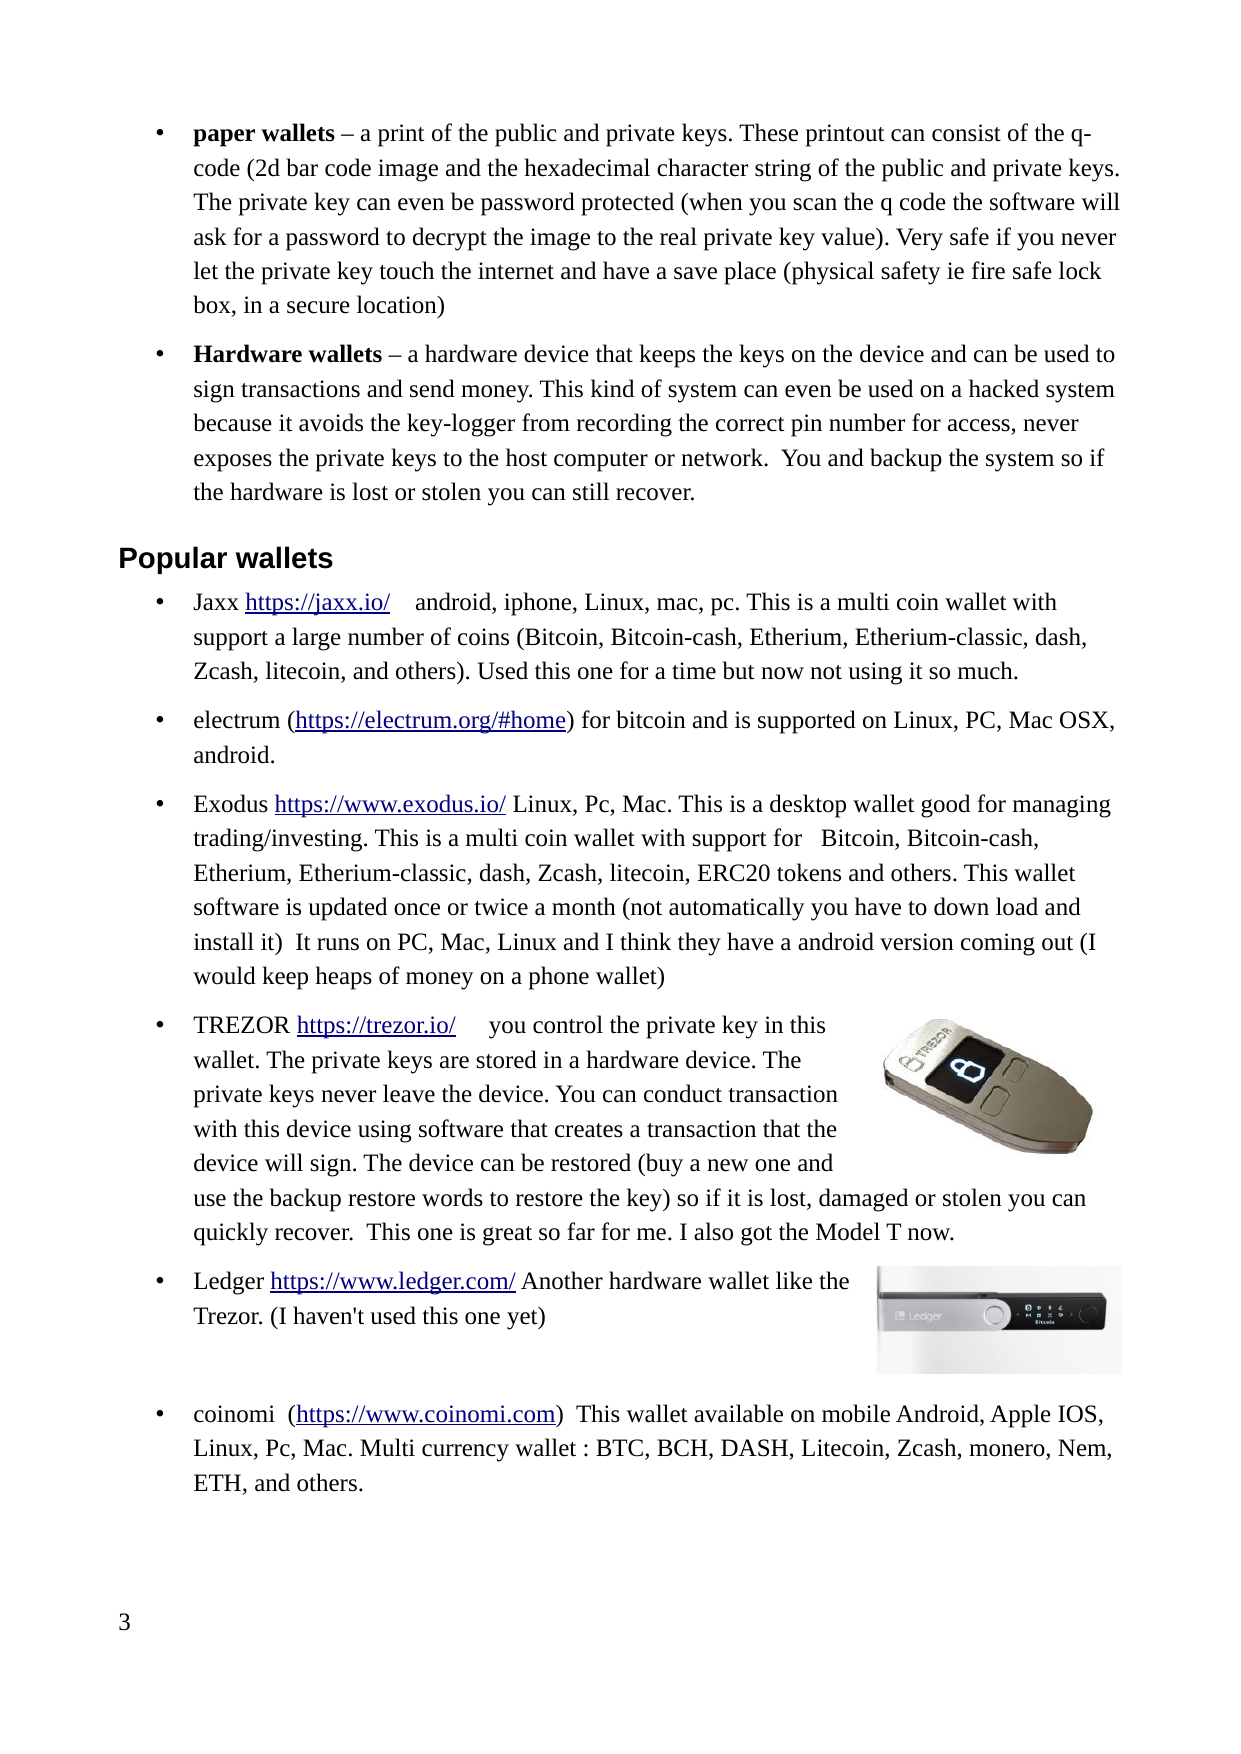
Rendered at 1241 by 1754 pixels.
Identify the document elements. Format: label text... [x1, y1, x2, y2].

list Ledger https://www.ledger.com/ Another hardware wallet like the Trezor. (I haven't used this one yet) [156, 1266, 876, 1329]
list coinomi (https://www.coinomi.com) This wallet available on mobile Android, Apple IOS, Linux, Pc, Mac. Multi currency wallet : BTC, BCH, DASH, Litecoin, Zcash, monero, Nem, ETH, and others. [156, 1399, 1122, 1497]
list Exodus https://www.exodus.io/ Linux, Pc, Mac. This is a desktop wallet good for managing trading/investing. This is a multi coin wallet with support for Bitcoin, Bitcoin-cash, Etherium, Etherium-classic, dash, Zcash, litecoin, ERC20 tokens and others. This wallet software is updated once or twice a month (not automatically you have to down load and install it) It runs on PC, Mac, Linux and I think they have a android version coming out (I would keep heaps of money on a phone wallet) [156, 789, 1122, 990]
list TREZOR https://trezor.io/ you control the private key in this wallet. The private keys are stored in a hardware device. The private keys never leave the device. You can conduct transaction with this device using software that creates a transaction that the device will sign. The device can be restored (buy a new one and use the backup restore words to restore the key) so if it is lost, damaged or stolen you can quickly recover. This one is great so far for me. I also got the Model T now. [156, 1010, 1122, 1246]
list electrum (https://electrum.org/#home) for bitcoin and is supported on Linux, PC, Mac OSX, android. [156, 705, 1122, 769]
list paper wallets – a print of the public and private keys. These printout can consist of the q-code (2d bar code image and the hexadecimal character string of the public and private keys. The private key can even be password protected (when you scan the q code the software will ask for a password to decrypt the image to the real private key value). Very safe if you never let the private key touch the internet and have a save place (physical safety ie fire safe lock box, in a secure location) [156, 118, 1122, 319]
subtitle Popular wallets [118, 541, 1122, 575]
list Hardware wallets – a hardware device that keeps the keys on the device and can be used to sign transactions and send money. This kind of system can even be used on a hacked system because it avoids the key-logger from recording the correct pin number for access, never exposes the private keys to the host computer or network. You and backup the system so if the hardware is lost or stolen you can still recover. [156, 339, 1122, 506]
picture [852, 1010, 1123, 1162]
picture [876, 1266, 1123, 1374]
list Jaxx https://jaxx.io/ android, iphone, Linux, mac, pc. This is a multi coin wallet with support a large number of coins (Bitcoin, Bitcoin-cash, Etherium, Etherium-classic, dash, Zcash, litecoin, and others). Used this one for a time but now not using it so much. [156, 587, 1122, 685]
